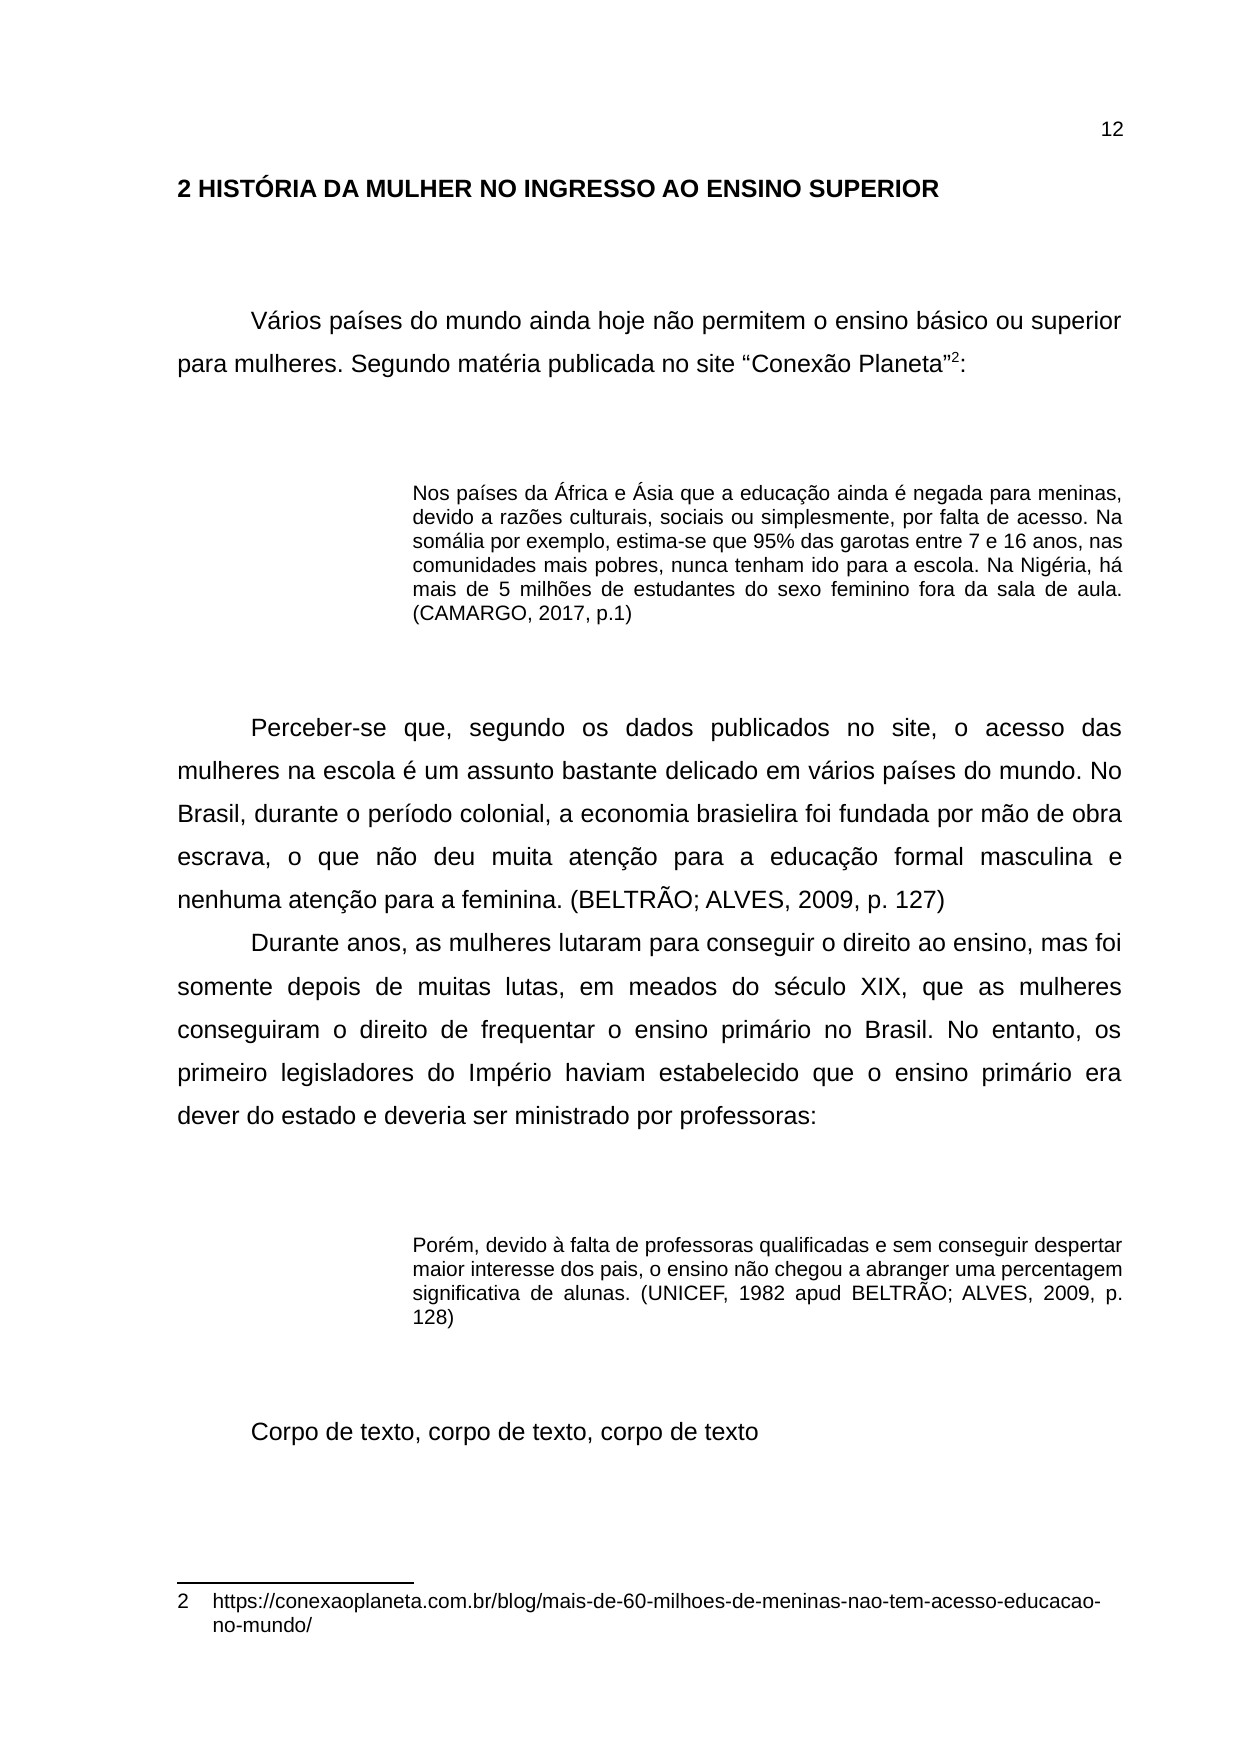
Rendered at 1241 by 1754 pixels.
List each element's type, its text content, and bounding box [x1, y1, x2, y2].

text Porém, devido à falta de professoras qualificadas e sem conseguir despertar maior interesse dos pais, o ensino não chegou a abranger uma percentagem significativa de alunas. (UNICEF, 1982 apud BELTRÃO; ALVES, 2009, p. 128) [412, 1233, 1123, 1328]
text Perceber-se que, segundo os dados publicados no site, o acesso das mulheres na escola é um assunto bastante delicado em vários países do mundo. No Brasil, durante o período colonial, a economia brasielira foi fundada por mão de obra escrava, o que não deu muita atenção para a educação formal masculina e nenhuma atenção para a feminina. (BELTRÃO; ALVES, 2009, p. 127) [177, 713, 1123, 914]
text https://conexaoplaneta.com.br/blog/mais-de-60-milhoes-de-meninas-nao-tem-acesso-educacao-no-mundo/ [177, 1589, 1123, 1637]
text Vários países do mundo ainda hoje não permitem o ensino básico ou superior para mulheres. Segundo matéria publicada no site “Conexão Planeta”: [177, 306, 1123, 378]
text Durante anos, as mulheres lutaram para conseguir o direito ao ensino, mas foi somente depois de muitas lutas, em meados do século XIX, que as mulheres conseguiram o direito de frequentar o ensino primário no Brasil. No entanto, os primeiro legisladores do Império haviam estabelecido que o ensino primário era dever do estado e deveria ser ministrado por professoras: [177, 928, 1123, 1130]
text Corpo de texto, corpo de texto, corpo de texto [177, 1417, 1123, 1446]
subtitle HISTÓRIA DA MULHER NO INGRESSO AO ENSINO SUPERIOR [177, 174, 1123, 203]
text Nos países da África e Ásia que a educação ainda é negada para meninas, devido a razões culturais, sociais ou simplesmente, por falta de acesso. Na somália por exemplo, estima-se que 95% das garotas entre 7 e 16 anos, nas comunidades mais pobres, nunca tenham ido para a escola. Na Nigéria, há mais de 5 milhões de estudantes do sexo feminino fora da sala de aula. (CAMARGO, 2017, p.1) [412, 481, 1123, 624]
